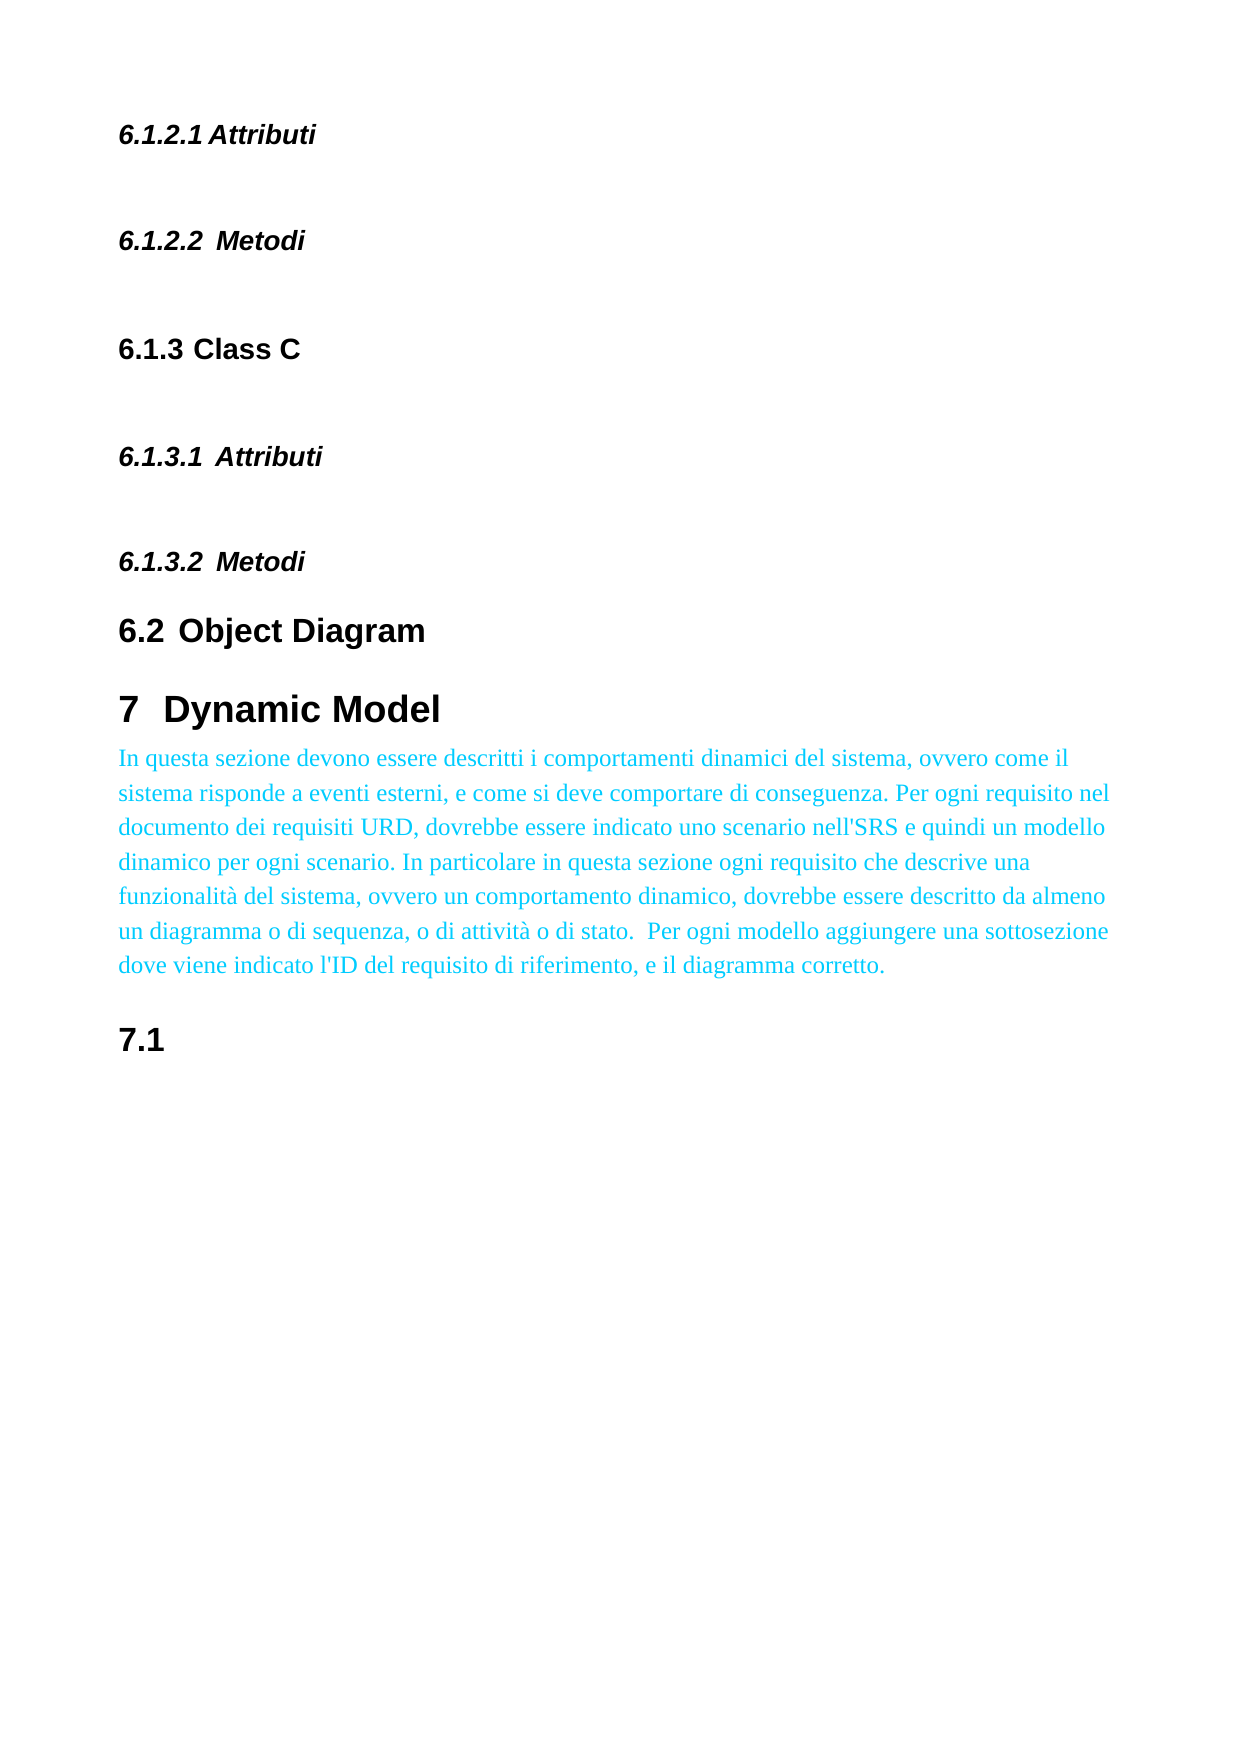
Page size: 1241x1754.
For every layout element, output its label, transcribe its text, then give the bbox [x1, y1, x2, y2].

subtitle Object Diagram [118, 611, 1122, 650]
text In questa sezione devono essere descritti i comportamenti dinamici del sistema, ovvero come il sistema risponde a eventi esterni, e come si deve comportare di conseguenza. Per ogni requisito nel documento dei requisiti URD, dovrebbe essere indicato uno scenario nell'SRS e quindi un modello dinamico per ogni scenario. In particolare in questa sezione ogni requisito che descrive una funzionalità del sistema, ovvero un comportamento dinamico, dovrebbe essere descritto da almeno un diagramma o di sequenza, o di attività o di stato. Per ogni modello aggiungere una sottosezione dove viene indicato l'ID del requisito di riferimento, e il diagramma corretto. [118, 743, 1122, 979]
subtitle Class C [118, 332, 1122, 366]
subtitle Metodi [118, 224, 1122, 256]
subtitle Attributi [118, 118, 1122, 150]
subtitle Attributi [118, 440, 1122, 472]
subtitle Dynamic Model [118, 687, 1122, 731]
subtitle Metodi [118, 546, 1122, 578]
